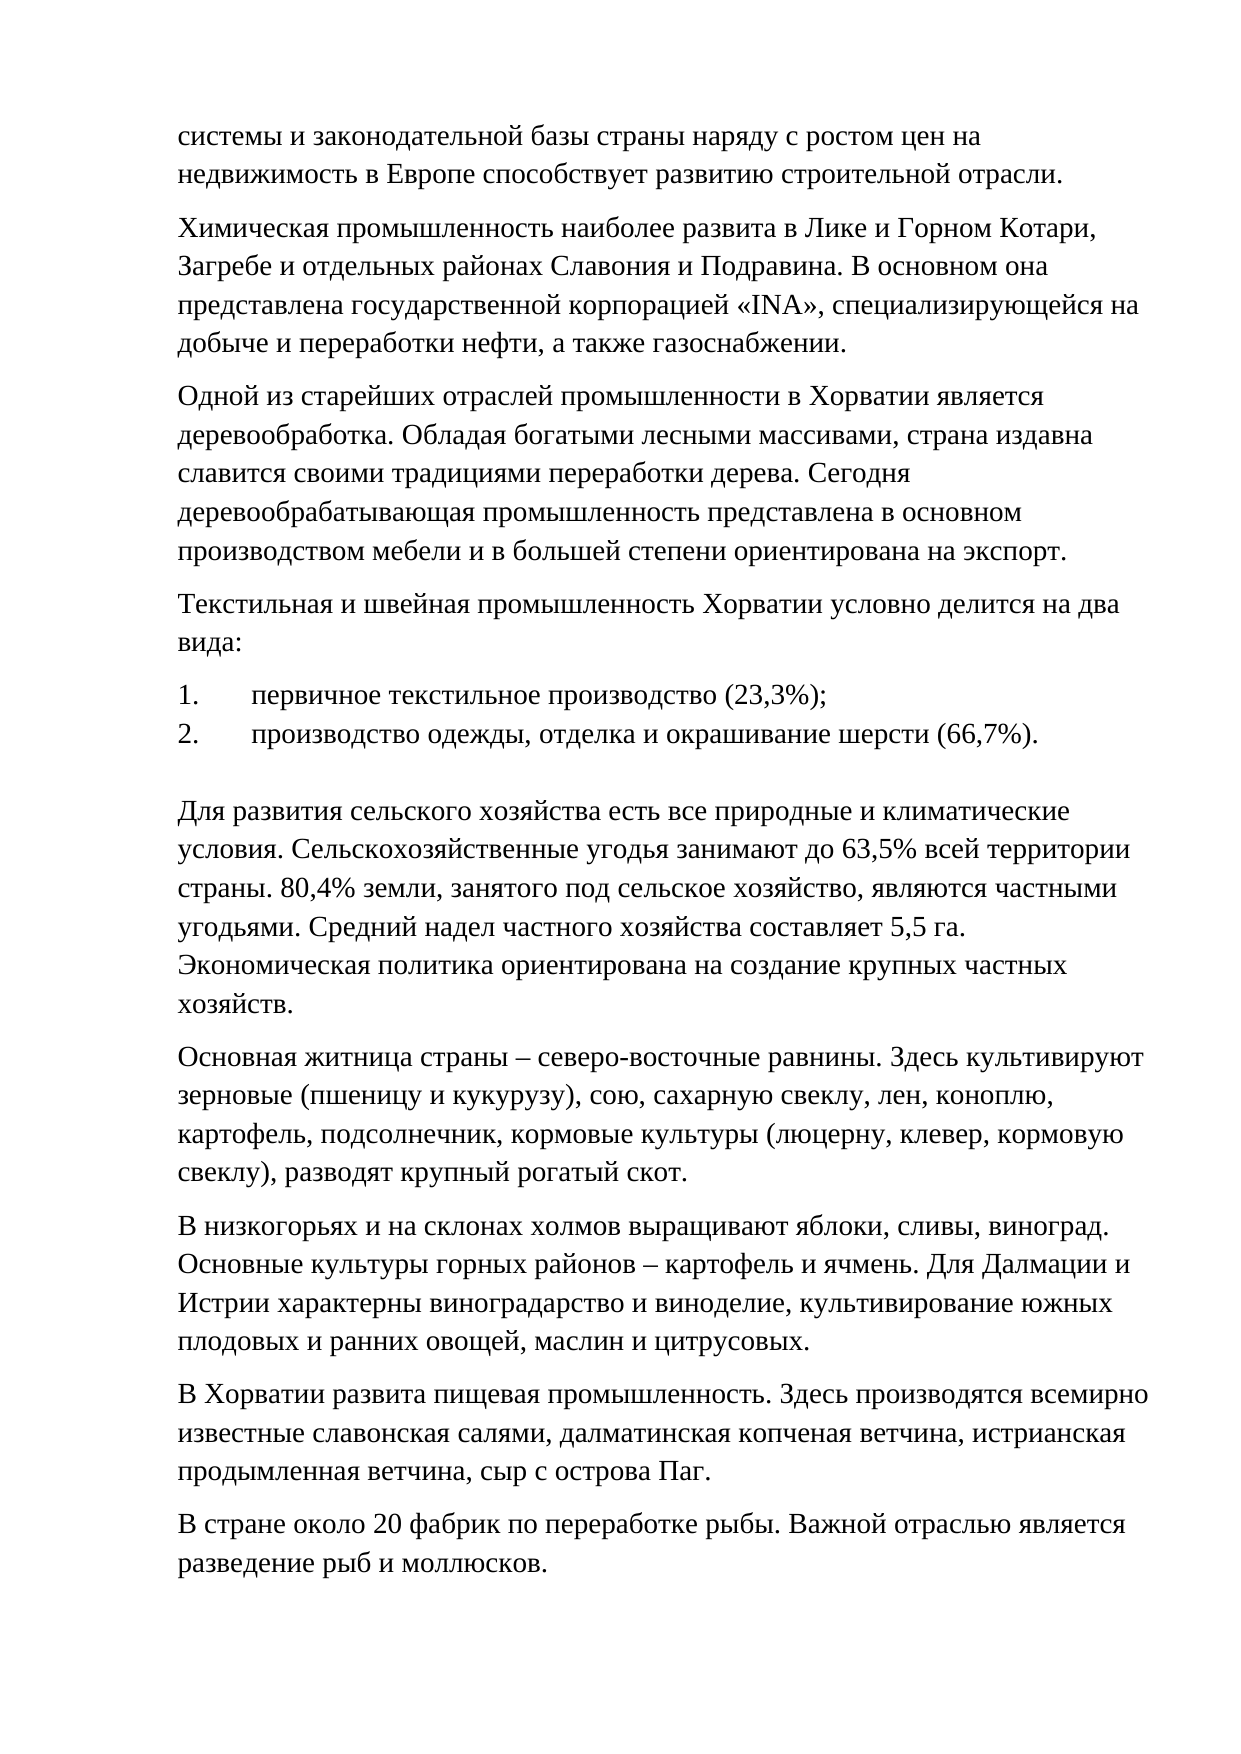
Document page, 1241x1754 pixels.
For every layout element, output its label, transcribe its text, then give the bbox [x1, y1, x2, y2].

text Основная житница страны – северо-восточные равнины. Здесь культивируют зерновые (пшеницу и кукурузу), сою, сахарную свеклу, лен, коноплю, картофель, подсолнечник, кормовые культуры (люцерну, клевер, кормовую свеклу), разводят крупный рогатый скот. [177, 1039, 1152, 1188]
text системы и законодательной базы страны наряду с ростом цен на недвижимость в Европе способствует развитию строительной отрасли. [177, 118, 1152, 190]
text Химическая промышленность наиболее развита в Лике и Горном Котари, Загребе и отдельных районах Славония и Подравина. В основном она представлена государственной корпорацией «INA», специализирующейся на добыче и переработки нефти, а также газоснабжении. [177, 210, 1152, 359]
list производство одежды, отделка и окрашивание шерсти (66,7%). [177, 716, 1152, 749]
text Одной из старейших отраслей промышленности в Хорватии является деревообработка. Обладая богатыми лесными массивами, страна издавна славится своими традициями переработки дерева. Сегодня деревообрабатывающая промышленность представлена в основном производством мебели и в большей степени ориентирована на экспорт. [177, 378, 1152, 566]
text В стране около 20 фабрик по переработке рыбы. Важной отраслью является разведение рыб и моллюсков. [177, 1507, 1152, 1579]
text Для развития сельского хозяйства есть все природные и климатические условия. Сельскохозяйственные угодья занимают до 63,5% всей территории страны. 80,4% земли, занятого под сельское хозяйство, являются частными угодьями. Средний надел частного хозяйства составляет 5,5 га. Экономическая политика ориентирована на создание крупных частных хозяйств. [177, 754, 1152, 1019]
text В Хорватии развита пищевая промышленность. Здесь производятся всемирно известные славонская салями, далматинская копченая ветчина, истрианская продымленная ветчина, сыр с острова Паг. [177, 1376, 1152, 1487]
text Текстильная и швейная промышленность Хорватии условно делится на два вида: [177, 586, 1152, 658]
text В низкогорьях и на склонах холмов выращивают яблоки, сливы, виноград. Основные культуры горных районов – картофель и ячмень. Для Далмации и Истрии характерны виноградарство и виноделие, культивирование южных плодовых и ранних овощей, маслин и цитрусовых. [177, 1208, 1152, 1357]
list первичное текстильное производство (23,3%); [177, 677, 1152, 711]
